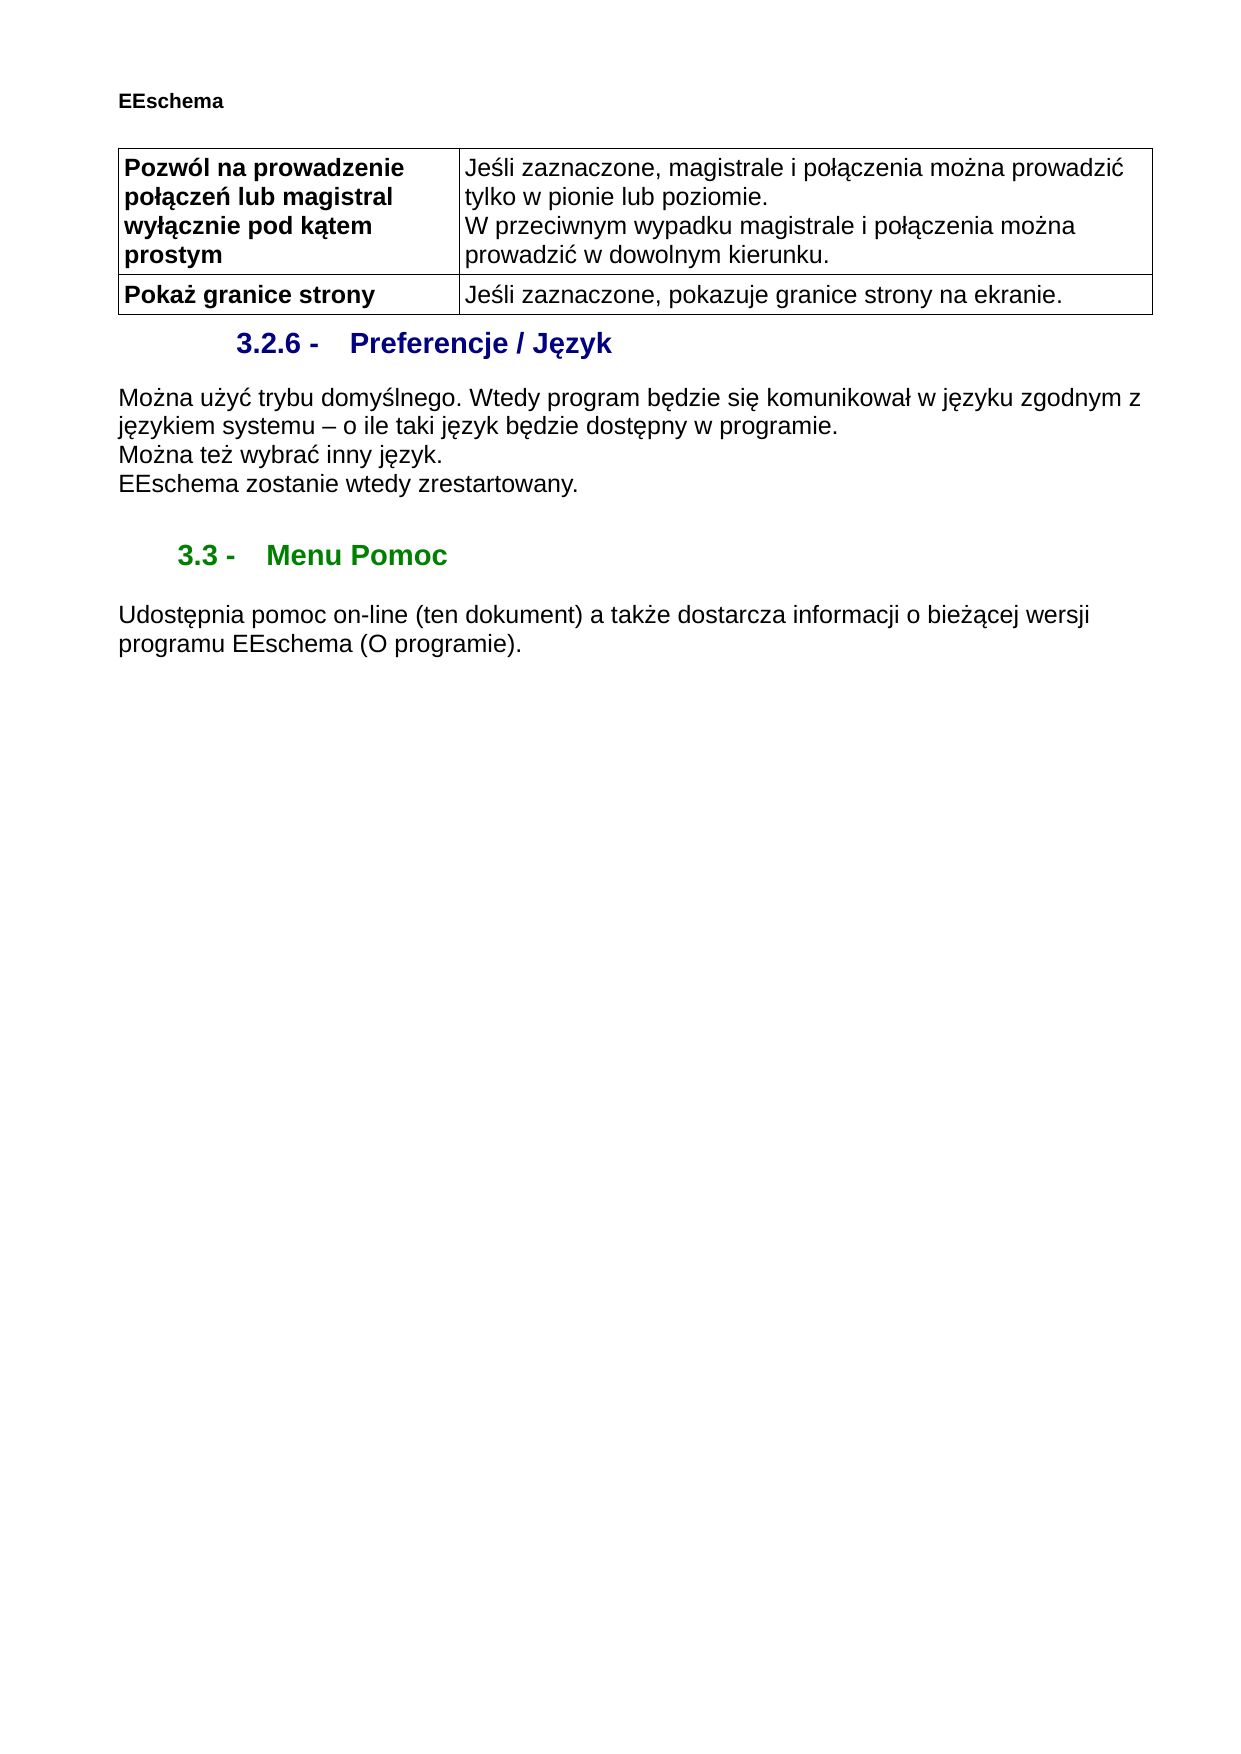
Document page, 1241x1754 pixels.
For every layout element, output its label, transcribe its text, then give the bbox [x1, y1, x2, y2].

table_cell Pozwól na prowadzenie połączeń lub magistral wyłącznie pod kątem prostym [119, 149, 459, 274]
subtitle Menu Pomoc [177, 538, 1152, 572]
text Udostępnia pomoc on-line (ten dokument) a także dostarcza informacji o bieżącej wersji programu EEschema (O programie). [118, 600, 1152, 658]
table_cell Jeśli zaznaczone, magistrale i połączenia można prowadzić tylko w pionie lub poziomie. W przeciwnym wypadku magistrale i połączenia można prowadzić w dowolnym kierunku. [460, 149, 1152, 274]
subtitle Preferencje / Język [236, 326, 1152, 360]
table_cell Jeśli zaznaczone, pokazuje granice strony na ekranie. [460, 275, 1152, 314]
text Można też wybrać inny język. [118, 440, 1152, 469]
table_cell Pokaż granice strony [119, 275, 459, 314]
text Można użyć trybu domyślnego. Wtedy program będzie się komunikował w języku zgodnym z językiem systemu – o ile taki język będzie dostępny w programie. [118, 382, 1152, 440]
text EEschema zostanie wtedy zrestartowany. [118, 469, 1152, 497]
